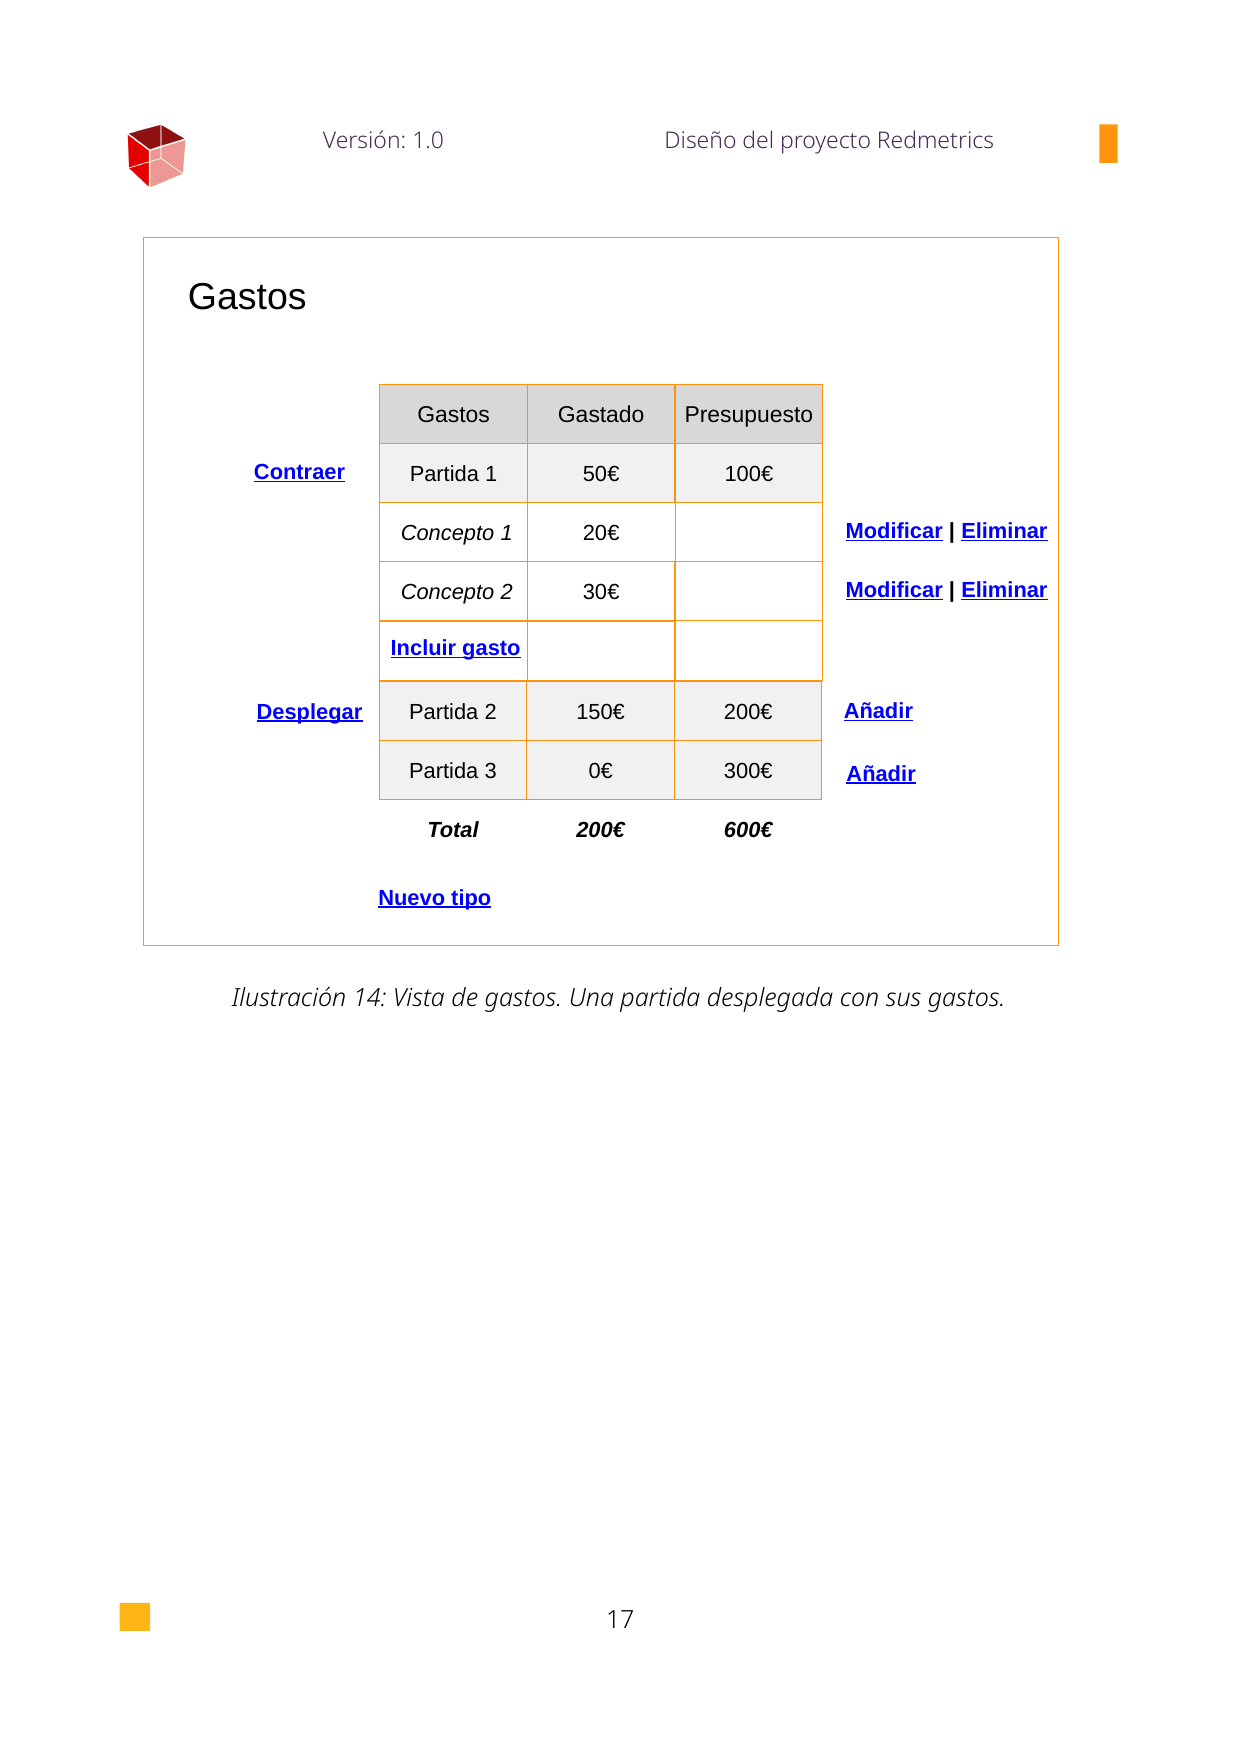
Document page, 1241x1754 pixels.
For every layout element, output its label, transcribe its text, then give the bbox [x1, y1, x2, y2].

text Ilustración 14: Vista de gastos. Una partida desplegada con sus gastos. [118, 237, 1122, 1014]
picture [123, 123, 189, 189]
